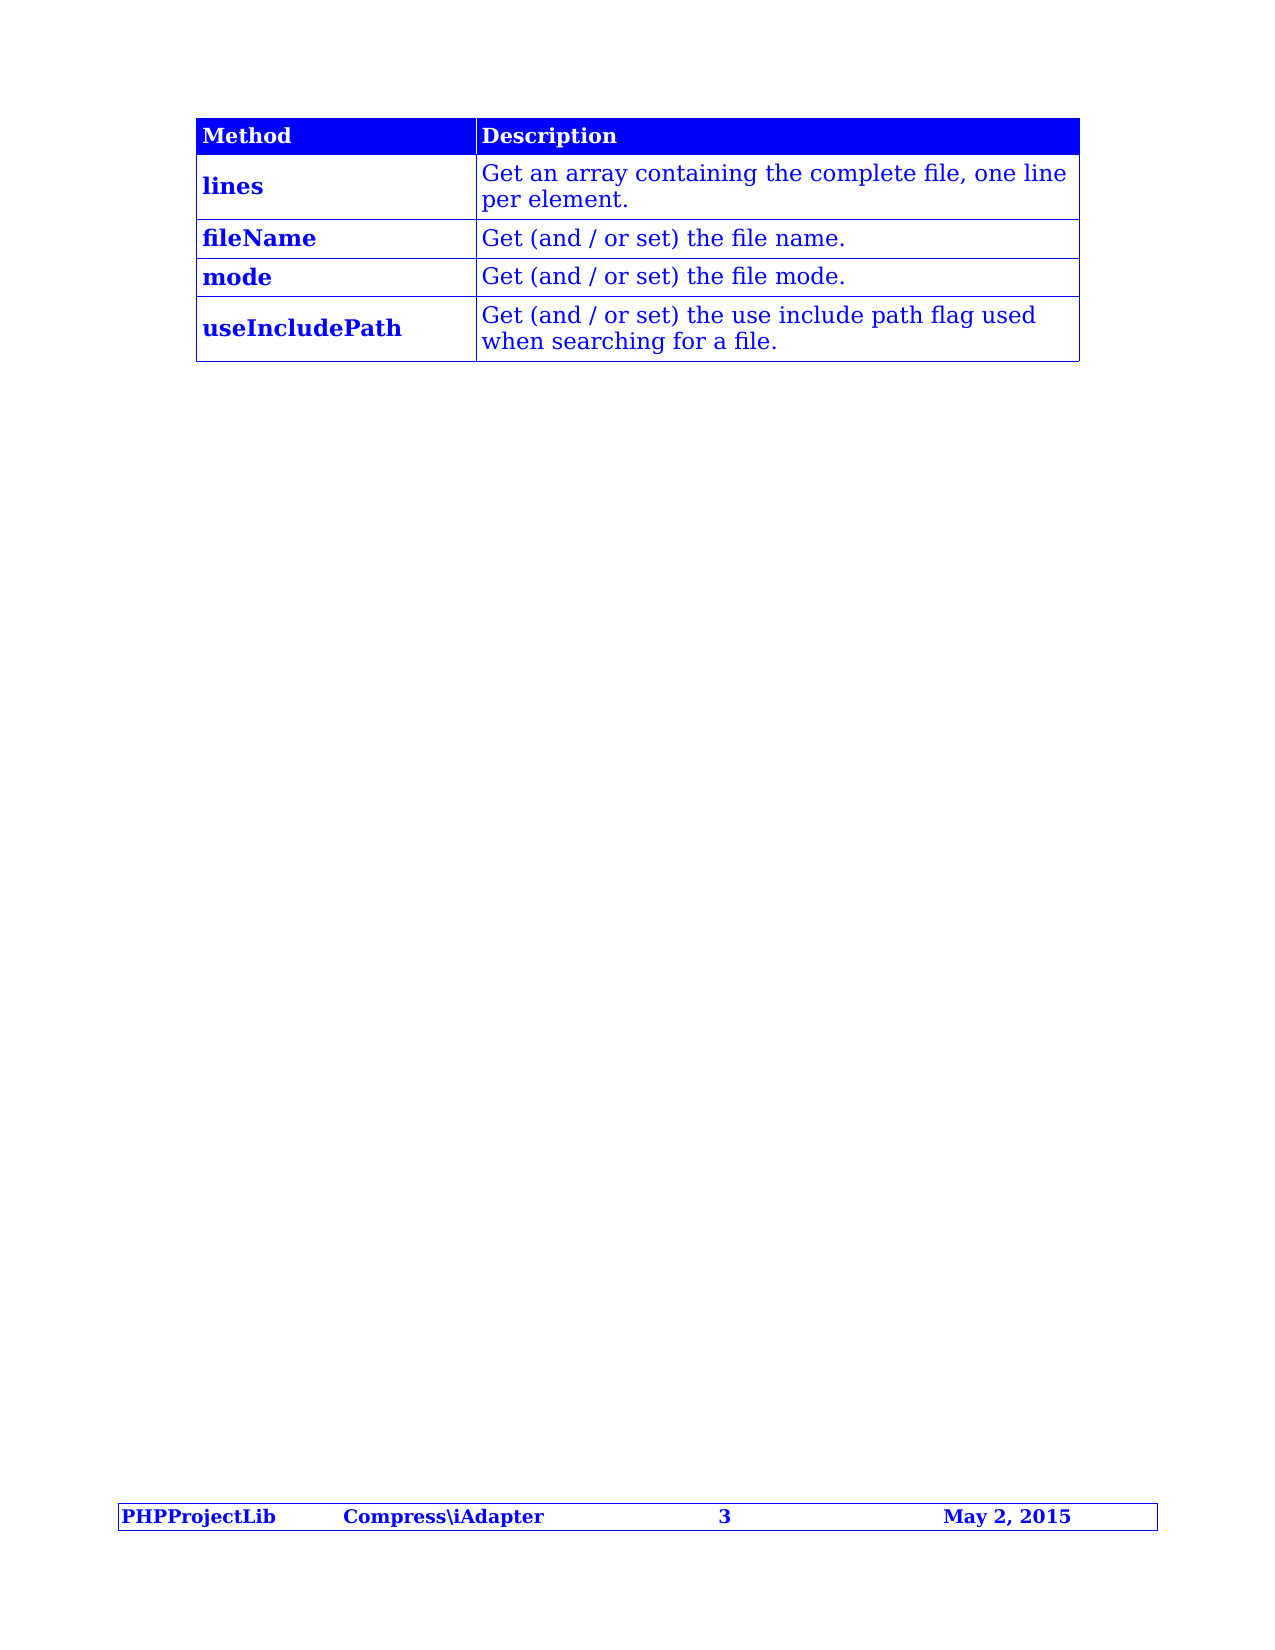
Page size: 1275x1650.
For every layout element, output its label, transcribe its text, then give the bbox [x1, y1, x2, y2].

table_cell Get (and / or set) the file name. [477, 220, 1079, 257]
table_cell Get (and / or set) the use include path flag used when searching for a file. [477, 297, 1079, 361]
table_header Method [197, 119, 476, 154]
table_cell mode [197, 259, 476, 296]
table_cell useIncludePath [197, 297, 476, 361]
table_header Description [477, 119, 1079, 154]
table_cell fileName [197, 220, 476, 257]
table_cell Get (and / or set) the file mode. [477, 259, 1079, 296]
table_cell lines [197, 155, 476, 219]
table_cell Get an array containing the complete file, one line per element. [477, 155, 1079, 219]
